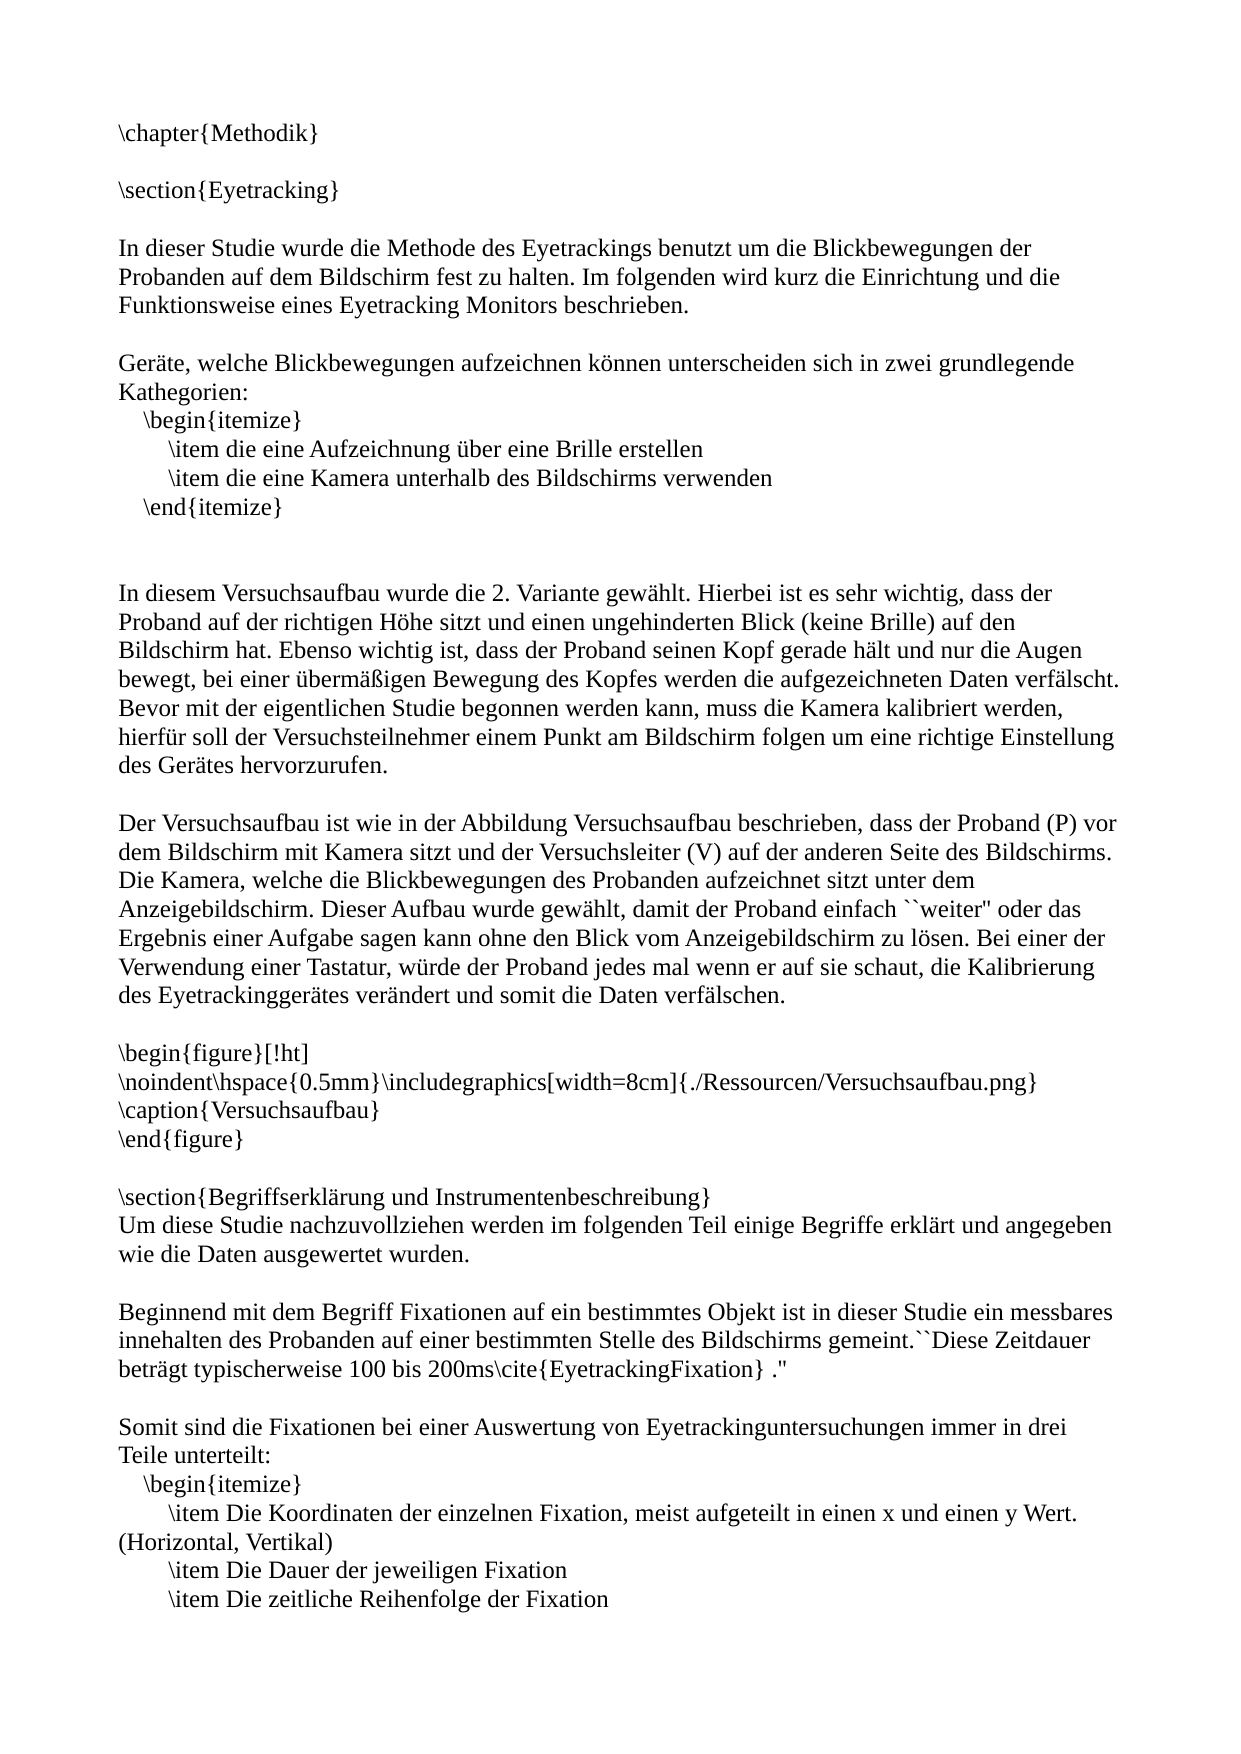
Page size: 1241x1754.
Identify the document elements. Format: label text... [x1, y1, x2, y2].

text \begin{itemize} [118, 406, 1122, 434]
text Der Versuchsaufbau ist wie in der Abbildung Versuchsaufbau beschrieben, dass der Proband (P) vor dem Bildschirm mit Kamera sitzt und der Versuchsleiter (V) auf der anderen Seite des Bildschirms. Die Kamera, welche die Blickbewegungen des Probanden aufzeichnet sitzt unter dem Anzeigebildschirm. Dieser Aufbau wurde gewählt, damit der Proband einfach ``weiter'' oder das Ergebnis einer Aufgabe sagen kann ohne den Blick vom Anzeigebildschirm zu lösen. Bei einer der Verwendung einer Tastatur, würde der Proband jedes mal wenn er auf sie schaut, die Kalibrierung des Eyetrackinggerätes verändert und somit die Daten verfälschen. [118, 808, 1122, 1009]
text \end{itemize} [118, 492, 1122, 521]
text Somit sind die Fixationen bei einer Auswertung von Eyetrackinguntersuchungen immer in drei Teile unterteilt: [118, 1412, 1122, 1469]
text \item Die zeitliche Reihenfolge der Fixation [118, 1584, 1122, 1613]
text \chapter{Methodik} [118, 118, 1122, 147]
text Geräte, welche Blickbewegungen aufzeichnen können unterscheiden sich in zwei grundlegende Kathegorien: [118, 348, 1122, 406]
text \section{Eyetracking} [118, 176, 1122, 204]
text \section{Begriffserklärung und Instrumentenbeschreibung} [118, 1182, 1122, 1211]
text \end{figure} [118, 1124, 1122, 1153]
text Beginnend mit dem Begriff Fixationen auf ein bestimmtes Objekt ist in dieser Studie ein messbares innehalten des Probanden auf einer bestimmten Stelle des Bildschirms gemeint.``Diese Zeitdauer beträgt typischerweise 100 bis 200ms\cite{EyetrackingFixation} .'' [118, 1297, 1122, 1383]
text \begin{itemize} [118, 1469, 1122, 1498]
text \item Die Dauer der jeweiligen Fixation [118, 1556, 1122, 1584]
text \begin{figure}[!ht] [118, 1038, 1122, 1067]
text \item die eine Kamera unterhalb des Bildschirms verwenden [118, 463, 1122, 492]
text In dieser Studie wurde die Methode des Eyetrackings benutzt um die Blickbewegungen der Probanden auf dem Bildschirm fest zu halten. Im folgenden wird kurz die Einrichtung und die Funktionsweise eines Eyetracking Monitors beschrieben. [118, 233, 1122, 319]
text \item die eine Aufzeichnung über eine Brille erstellen [118, 434, 1122, 463]
text In diesem Versuchsaufbau wurde die 2. Variante gewählt. Hierbei ist es sehr wichtig, dass der Proband auf der richtigen Höhe sitzt und einen ungehinderten Blick (keine Brille) auf den Bildschirm hat. Ebenso wichtig ist, dass der Proband seinen Kopf gerade hält und nur die Augen bewegt, bei einer übermäßigen Bewegung des Kopfes werden die aufgezeichneten Daten verfälscht. Bevor mit der eigentlichen Studie begonnen werden kann, muss die Kamera kalibriert werden, hierfür soll der Versuchsteilnehmer einem Punkt am Bildschirm folgen um eine richtige Einstellung des Gerätes hervorzurufen. [118, 578, 1122, 779]
text Um diese Studie nachzuvollziehen werden im folgenden Teil einige Begriffe erklärt und angegeben wie die Daten ausgewertet wurden. [118, 1211, 1122, 1268]
text \caption{Versuchsaufbau} [118, 1096, 1122, 1124]
text \noindent\hspace{0.5mm}\includegraphics[width=8cm]{./Ressourcen/Versuchsaufbau.png} [118, 1067, 1122, 1096]
text \item Die Koordinaten der einzelnen Fixation, meist aufgeteilt in einen x und einen y Wert.(Horizontal, Vertikal) [118, 1498, 1122, 1556]
